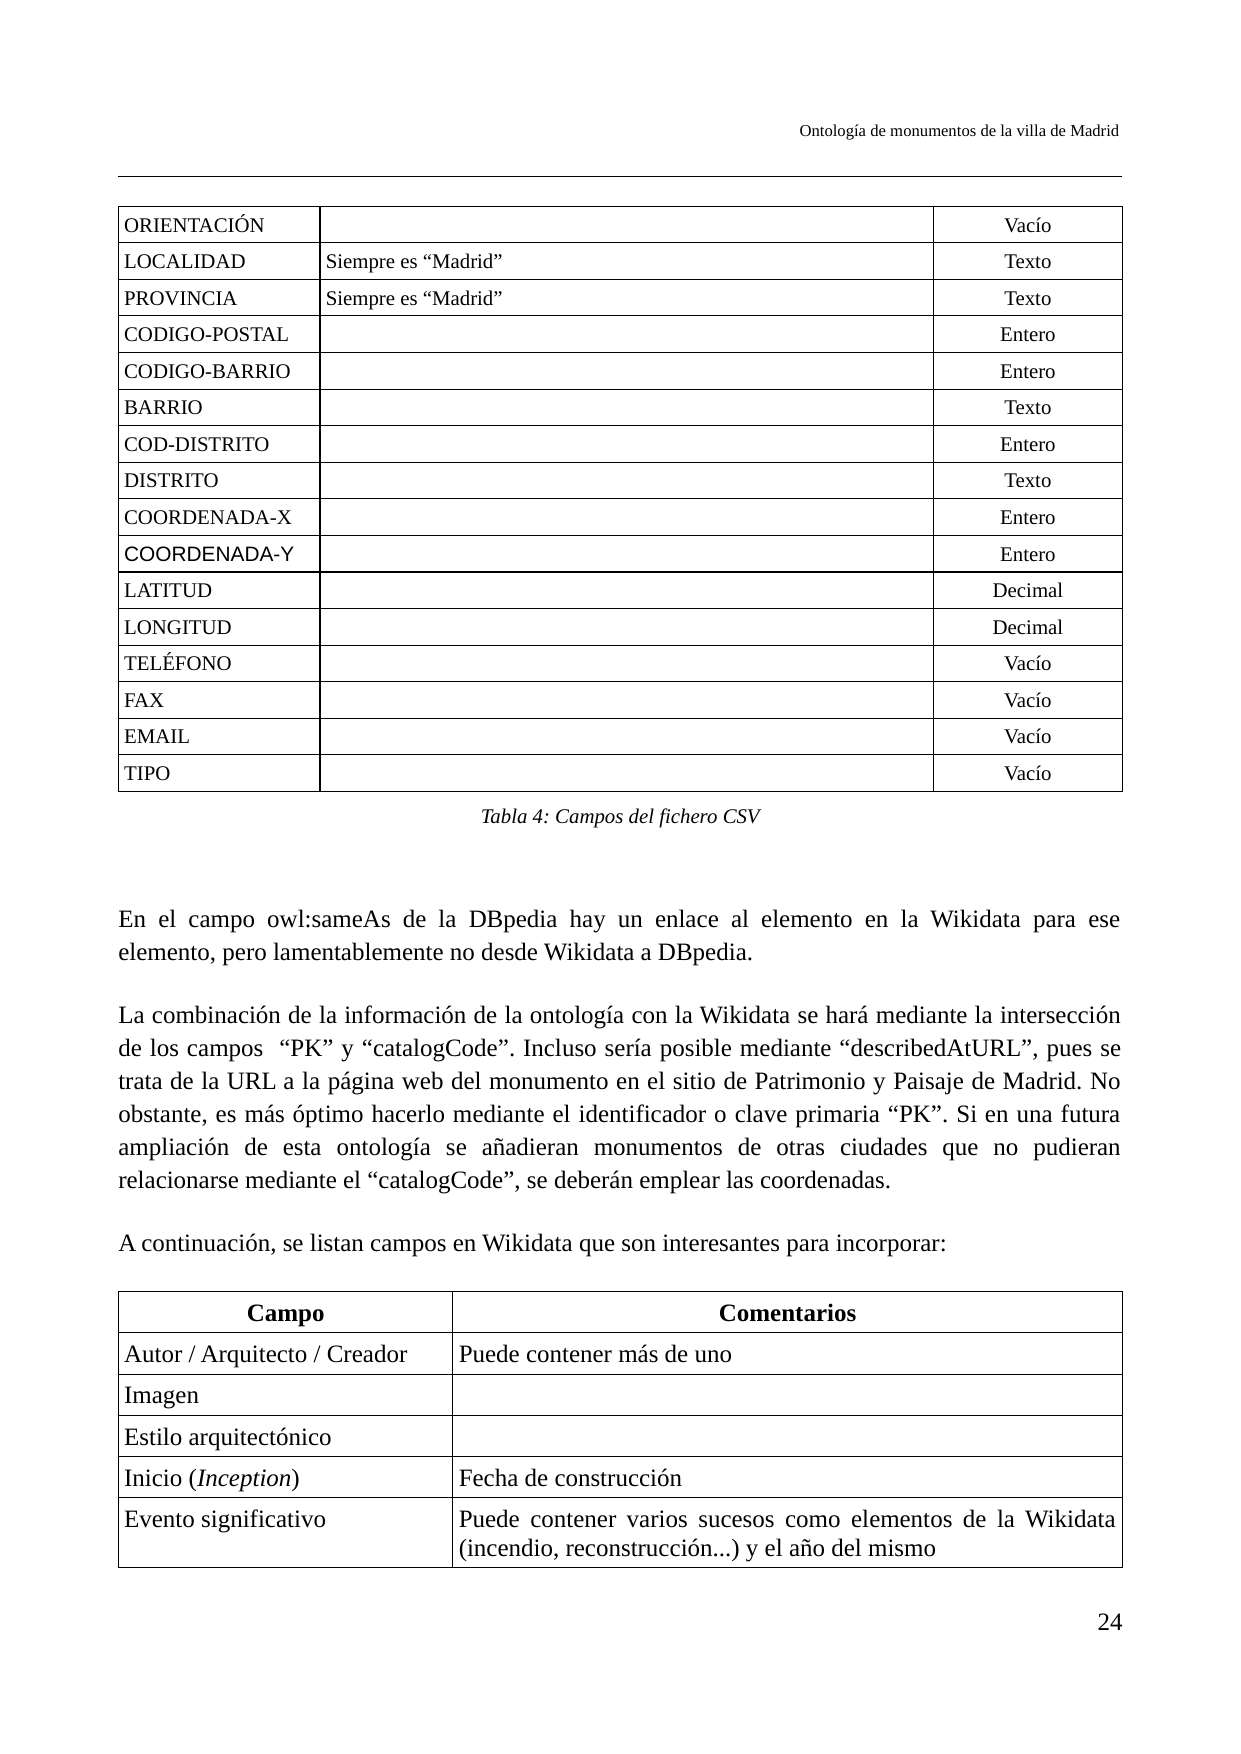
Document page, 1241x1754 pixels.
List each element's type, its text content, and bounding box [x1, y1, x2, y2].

table_cell Fecha de construcción [453, 1457, 1122, 1497]
table_cell TIPO [119, 755, 319, 791]
table_cell [453, 1416, 1122, 1456]
table_cell [321, 536, 933, 571]
table_cell COD-DISTRITO [119, 426, 319, 462]
table_cell ORIENTACIÓN [119, 207, 319, 242]
table_cell [321, 353, 933, 388]
table_cell Entero [934, 499, 1122, 535]
table_cell Texto [934, 280, 1122, 315]
table_cell CODIGO-BARRIO [119, 353, 319, 388]
table_cell Texto [934, 390, 1122, 425]
table_cell Evento significativo [119, 1498, 452, 1567]
table_cell Decimal [934, 609, 1122, 644]
table_cell [321, 316, 933, 352]
table_cell [321, 499, 933, 535]
table_cell [321, 573, 933, 608]
table_cell Vacío [934, 719, 1122, 754]
table_cell Vacío [934, 755, 1122, 791]
table_cell FAX [119, 682, 319, 718]
text A continuación, se listan campos en Wikidata que son interesantes para incorporar: [118, 1228, 1122, 1257]
table_cell CODIGO-POSTAL [119, 316, 319, 352]
table_cell Vacío [934, 682, 1122, 718]
table_cell Decimal [934, 573, 1122, 608]
text En el campo owl:sameAs de la DBpedia hay un enlace al elemento en la Wikidata para ese elemento, pero lamentablemente no desde Wikidata a DBpedia. [118, 904, 1122, 966]
table_cell Texto [934, 243, 1122, 279]
table_cell Vacío [934, 646, 1122, 681]
table_cell Puede contener más de uno [453, 1333, 1122, 1373]
table_cell COORDENADA-X [119, 499, 319, 535]
table_cell [321, 463, 933, 498]
table_cell Vacío [934, 207, 1122, 242]
table_cell LONGITUD [119, 609, 319, 644]
table_cell [321, 719, 933, 754]
table_cell PROVINCIA [119, 280, 319, 315]
table_header Comentarios [453, 1292, 1122, 1332]
table_header Campo [119, 1292, 452, 1332]
table_cell TELÉFONO [119, 646, 319, 681]
table_cell [321, 755, 933, 791]
table_cell Entero [934, 353, 1122, 388]
table_cell [321, 207, 933, 242]
table_cell DISTRITO [119, 463, 319, 498]
table_cell BARRIO [119, 390, 319, 425]
table_cell [453, 1375, 1122, 1415]
table_cell [321, 390, 933, 425]
text Tabla 4: Campos del fichero CSV [118, 804, 1122, 828]
table_cell Imagen [119, 1375, 452, 1415]
text La combinación de la información de la ontología con la Wikidata se hará mediante la intersección de los campos “PK” y “catalogCode”. Incluso sería posible mediante “describedAtURL”, pues se trata de la URL a la página web del monumento en el sitio de Patrimonio y Paisaje de Madrid. No obstante, es más óptimo hacerlo mediante el identificador o clave primaria “PK”. Si en una futura ampliación de esta ontología se añadieran monumentos de otras ciudades que no pudieran relacionarse mediante el “catalogCode”, se deberán emplear las coordenadas. [118, 1000, 1122, 1194]
table_cell [321, 682, 933, 718]
table_cell Siempre es “Madrid” [321, 243, 933, 279]
table_cell EMAIL [119, 719, 319, 754]
table_cell COORDENADA-Y [119, 536, 319, 571]
table_cell Entero [934, 536, 1122, 571]
table_cell [321, 426, 933, 462]
table_cell Autor / Arquitecto / Creador [119, 1333, 452, 1373]
table_cell Estilo arquitectónico [119, 1416, 452, 1456]
table_cell Texto [934, 463, 1122, 498]
table_cell Entero [934, 316, 1122, 352]
table_cell LOCALIDAD [119, 243, 319, 279]
table_cell Inicio (Inception) [119, 1457, 452, 1497]
table_cell Puede contener varios sucesos como elementos de la Wikidata (incendio, reconstrucción...) y el año del mismo [453, 1498, 1122, 1567]
table_cell [321, 646, 933, 681]
table_cell Entero [934, 426, 1122, 462]
table_cell Siempre es “Madrid” [321, 280, 933, 315]
table_cell [321, 609, 933, 644]
table_cell LATITUD [119, 573, 319, 608]
